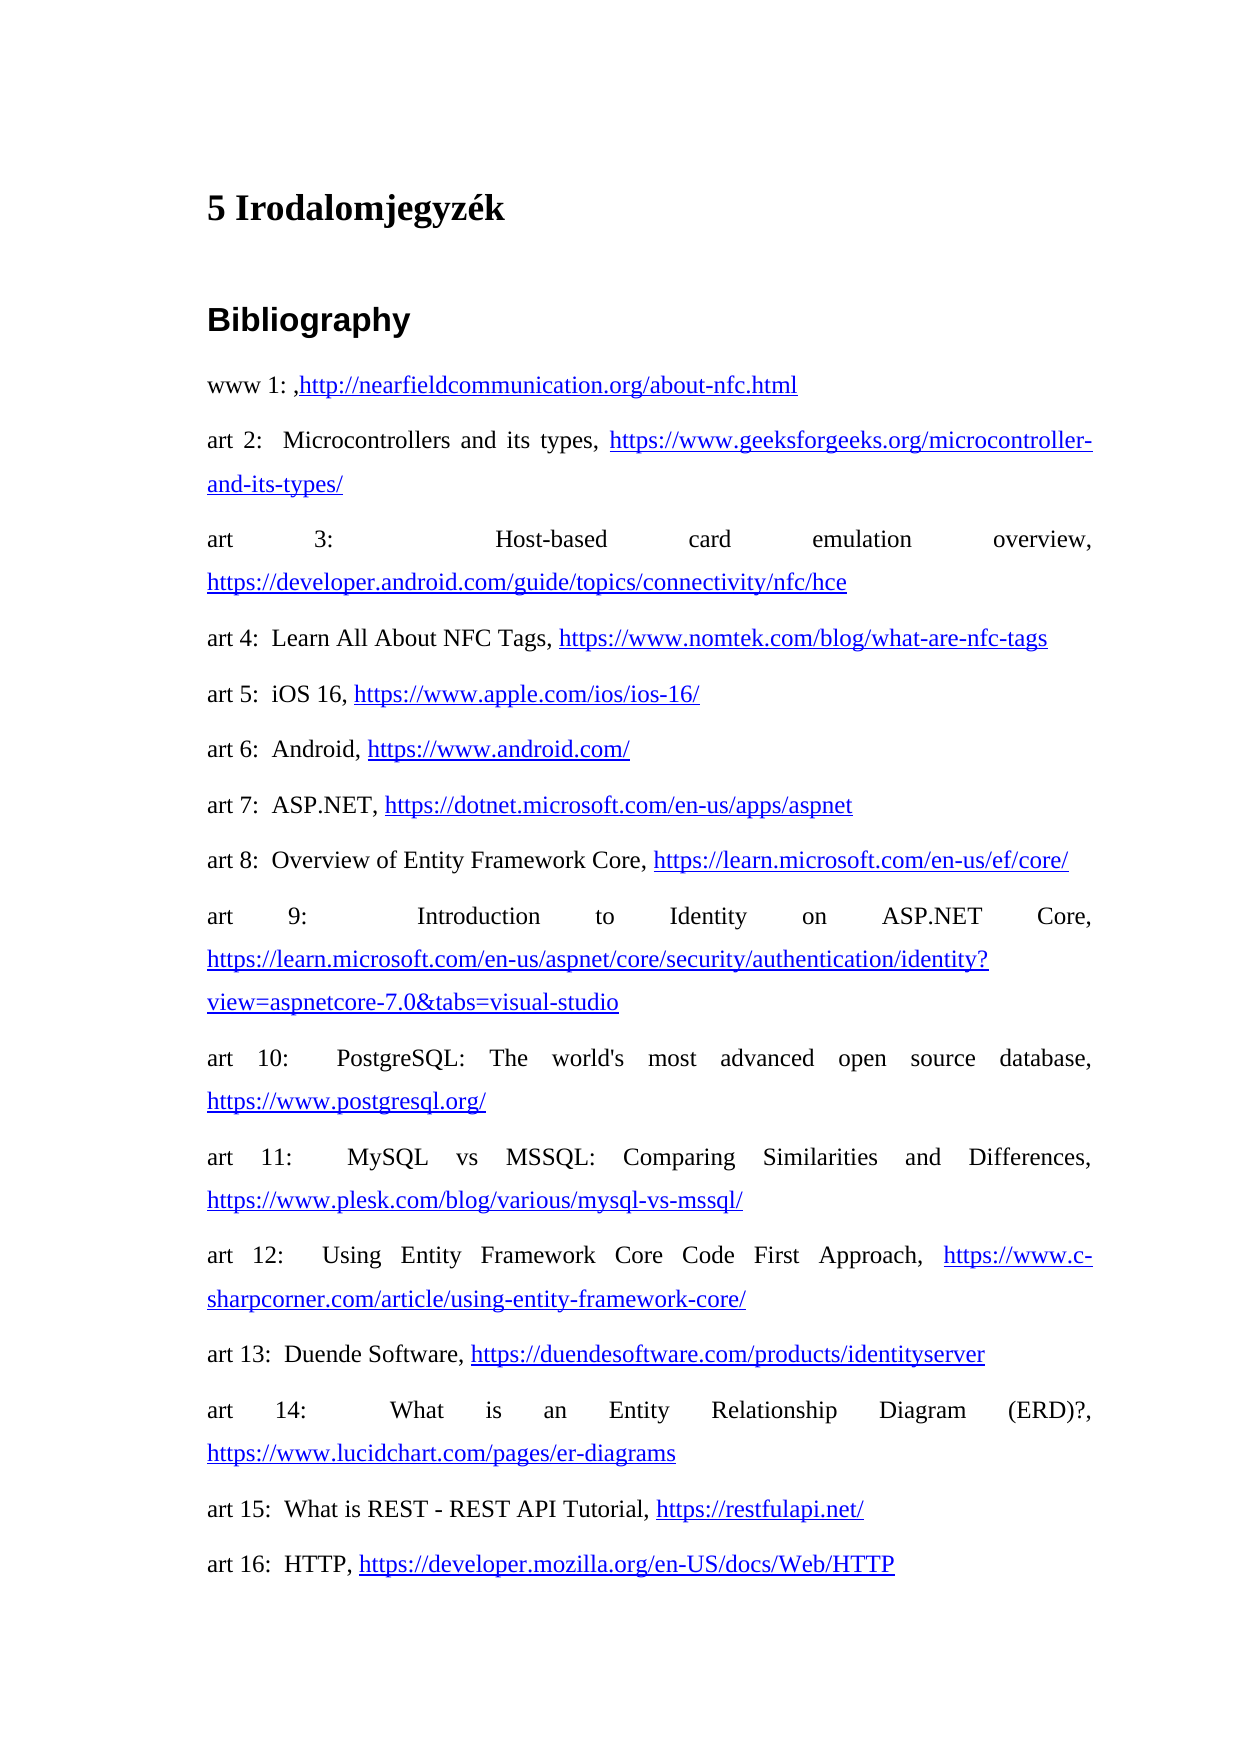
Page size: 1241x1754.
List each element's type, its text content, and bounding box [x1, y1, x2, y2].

text art 14: What is an Entity Relationship Diagram (ERD)?, https://www.lucidchart.com/pages/er-diagrams [207, 1395, 1092, 1467]
subtitle Bibliography [207, 300, 1092, 338]
text art 10: PostgreSQL: The world's most advanced open source database, https://www.postgresql.org/ [207, 1043, 1092, 1115]
subtitle Irodalomjegyzék [207, 185, 1092, 228]
text art 2: Microcontrollers and its types, https://www.geeksforgeeks.org/microcontroller-and-its-types/ [207, 426, 1092, 497]
text www 1: ,http://nearfieldcommunication.org/about-nfc.html [207, 370, 1092, 399]
text art 13: Duende Software, https://duendesoftware.com/products/identityserver [207, 1339, 1092, 1368]
text art 11: MySQL vs MSSQL: Comparing Similarities and Differences, https://www.plesk.com/blog/various/mysql-vs-mssql/ [207, 1142, 1092, 1214]
text art 9: Introduction to Identity on ASP.NET Core, https://learn.microsoft.com/en-us/aspnet/core/security/authentication/identity?view=aspnetcore-7.0&tabs=visual-studio [207, 901, 1092, 1016]
text art 15: What is REST - REST API Tutorial, https://restfulapi.net/ [207, 1494, 1092, 1522]
text art 7: ASP.NET, https://dotnet.microsoft.com/en-us/apps/aspnet [207, 790, 1092, 819]
text art 6: Android, https://www.android.com/ [207, 734, 1092, 763]
text art 3: Host-based card emulation overview, https://developer.android.com/guide/topics/connectivity/nfc/hce [207, 524, 1092, 596]
text art 5: iOS 16, https://www.apple.com/ios/ios-16/ [207, 679, 1092, 707]
text art 12: Using Entity Framework Core Code First Approach, https://www.c-sharpcorner.com/article/using-entity-framework-core/ [207, 1241, 1092, 1312]
text art 4: Learn All About NFC Tags, https://www.nomtek.com/blog/what-are-nfc-tags [207, 623, 1092, 652]
text art 16: HTTP, https://developer.mozilla.org/en-US/docs/Web/HTTP [207, 1549, 1092, 1578]
text art 8: Overview of Entity Framework Core, https://learn.microsoft.com/en-us/ef/core/ [207, 846, 1092, 874]
